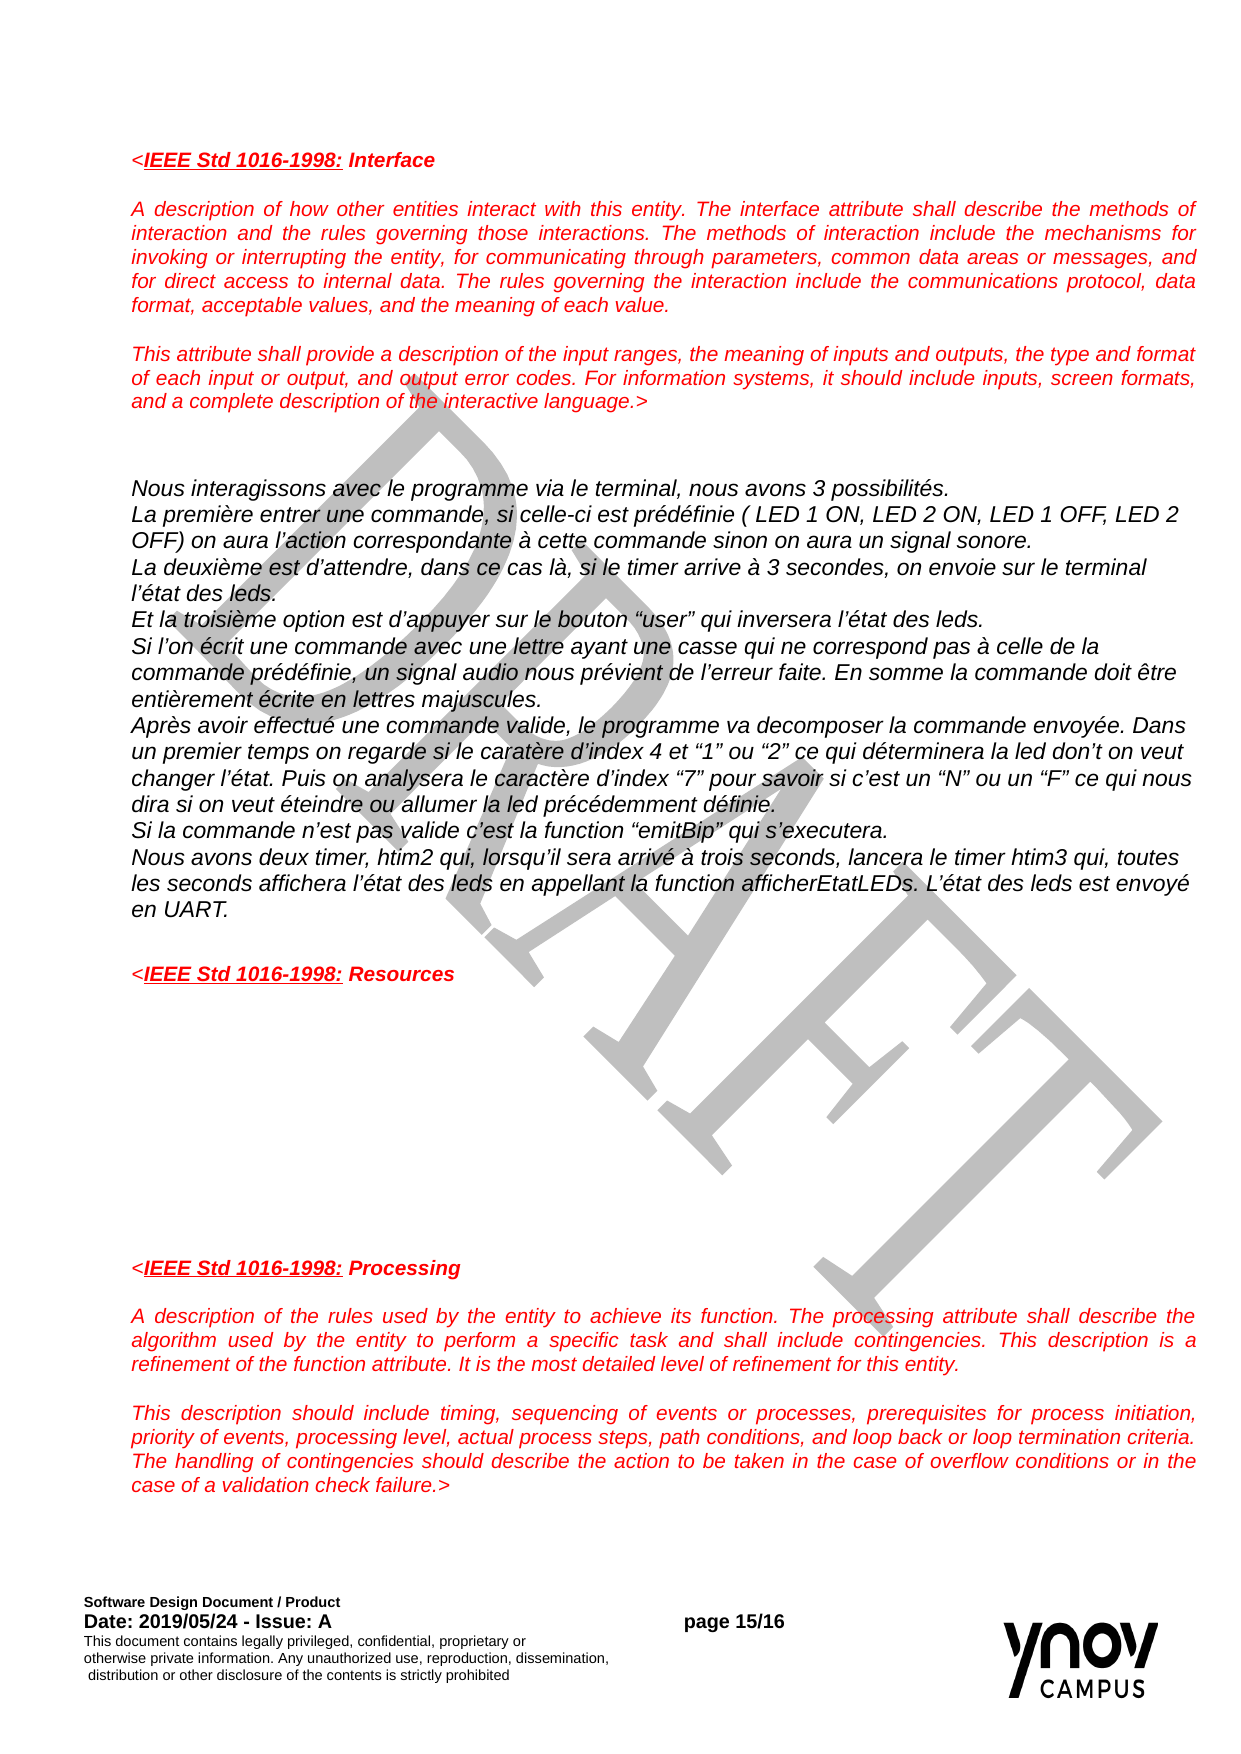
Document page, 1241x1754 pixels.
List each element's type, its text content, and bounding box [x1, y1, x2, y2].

text Nous avons deux timer, htim2 qui, lorsqu’il sera arrivé à trois seconds, lancera le timer htim3 qui, toutes les seconds affichera l’état des leds en appellant la function afficherEtatLEDs. L’état des leds est envoyé en UART. [643, 844, 745, 923]
text Si l’on écrit une commande avec une lettre ayant une casse qui ne correspond pas à celle de la commande prédéfinie, un signal audio nous prévient de l’erreur faite. En somme la commande doit être entièrement écrite en lettres majuscules. [131, 633, 260, 712]
text Et la troisième option est d’appuyer sur le bouton “user” qui inversera l’état des leds. [239, 606, 434, 633]
text Si l’on écrit une commande avec une lettre ayant une casse qui ne correspond pas à celle de la commande prédéfinie, un signal audio nous prévient de l’erreur faite. En somme la commande doit être entièrement écrite en lettres majuscules. [228, 633, 408, 696]
text This description should include timing, sequencing of events or processes, prerequisites for process initiation, priority of events, processing level, actual process steps, path conditions, and loop back or loop termination criteria. The handling of contingencies should describe the action to be taken in the case of overflow conditions or in the case of a validation check failure.> [131, 1401, 1200, 1497]
text Si la commande n’est pas valide c’est la function “emitBip” qui s’executera. [131, 817, 389, 844]
text <IEEE Std 1016-1998: Interface [131, 148, 1200, 172]
text Nous interagissons avec le programme via le terminal, nous avons 3 possibilités. La première entrer une commande, si celle-ci est prédéfinie ( LED 1 ON, LED 2 ON, LED 1 OFF, LED 2 OFF) on aura l’action correspondante à cette commande sinon on aura un signal sonore. [131, 475, 350, 554]
text Nous avons deux timer, htim2 qui, lorsqu’il sera arrivé à trois seconds, lancera le timer htim3 qui, toutes les seconds affichera l’état des leds en appellant la function afficherEtatLEDs. L’état des leds est envoyé en UART. [131, 844, 468, 923]
text [894, 1255, 1200, 1279]
text This attribute shall provide a description of the input ranges, the meaning of inputs and outputs, the type and format of each input or output, and output error codes. For information systems, it should include inputs, screen formats, and a complete description of the interactive language.> [131, 341, 1200, 413]
text Si la commande n’est pas valide c’est la function “emitBip” qui s’executera. [506, 817, 706, 844]
text <IEEE Std 1016-1998: Processing [131, 1255, 872, 1279]
text Après avoir effectué une commande valide, le programme va decomposer la commande envoyée. Dans un premier temps on regarde si le caratère d’index 4 et “1” ou “2” ce qui déterminera la led don’t on veut changer l’état. Puis on analysera le caractère d’index “7” pour savoir si c’est un “N” ou un “F” ce qui nous dira si on veut éteindre ou allumer la led précédemment définie. [131, 712, 447, 817]
text Et la troisième option est d’appuyer sur le bouton “user” qui inversera l’état des leds. [131, 606, 219, 633]
text Si l’on écrit une commande avec une lettre ayant une casse qui ne correspond pas à celle de la commande prédéfinie, un signal audio nous prévient de l’erreur faite. En somme la commande doit être entièrement écrite en lettres majuscules. [652, 633, 1200, 712]
text Et la troisième option est d’appuyer sur le bouton “user” qui inversera l’état des leds. [458, 606, 553, 633]
text Si la commande n’est pas valide c’est la function “emitBip” qui s’executera. [394, 817, 480, 844]
text [695, 962, 840, 986]
text Nous interagissons avec le programme via le terminal, nous avons 3 possibilités. La première entrer une commande, si celle-ci est prédéfinie ( LED 1 ON, LED 2 ON, LED 1 OFF, LED 2 OFF) on aura l’action correspondante à cette commande sinon on aura un signal sonore. [508, 475, 1200, 554]
text Si l’on écrit une commande avec une lettre ayant une casse qui ne correspond pas à celle de la commande prédéfinie, un signal audio nous prévient de l’erreur faite. En somme la commande doit être entièrement écrite en lettres majuscules. [504, 633, 643, 712]
text Si la commande n’est pas valide c’est la function “emitBip” qui s’executera. [698, 817, 762, 844]
text [863, 962, 986, 986]
text <IEEE Std 1016-1998: Resources [131, 962, 531, 986]
text La deuxième est d’attendre, dans ce cas là, si le timer arrive à 3 secondes, on envoie sur le terminal l’état des leds. [266, 554, 471, 606]
text La deuxième est d’attendre, dans ce cas là, si le timer arrive à 3 secondes, on envoie sur le terminal l’état des leds. [597, 554, 1200, 606]
text [1005, 962, 1200, 986]
text Nous interagissons avec le programme via le terminal, nous avons 3 possibilités. La première entrer une commande, si celle-ci est prédéfinie ( LED 1 ON, LED 2 ON, LED 1 OFF, LED 2 OFF) on aura l’action correspondante à cette commande sinon on aura un signal sonore. [318, 475, 483, 554]
text Si la commande n’est pas valide c’est la function “emitBip” qui s’executera. [784, 817, 1200, 844]
text Après avoir effectué une commande valide, le programme va decomposer la commande envoyée. Dans un premier temps on regarde si le caratère d’index 4 et “1” ou “2” ce qui déterminera la led don’t on veut changer l’état. Puis on analysera le caractère d’index “7” pour savoir si c’est un “N” ou un “F” ce qui nous dira si on veut éteindre ou allumer la led précédemment définie. [517, 712, 1200, 817]
text Après avoir effectué une commande valide, le programme va decomposer la commande envoyée. Dans un premier temps on regarde si le caratère d’index 4 et “1” ou “2” ce qui déterminera la led don’t on veut changer l’état. Puis on analysera le caractère d’index “7” pour savoir si c’est un “N” ou un “F” ce qui nous dira si on veut éteindre ou allumer la led précédemment définie. [392, 724, 510, 817]
text A description of the rules used by the entity to achieve its function. The processing attribute shall describe the algorithm used by the entity to perform a specific task and shall include contingencies. This description is a refinement of the function attribute. It is the most detailed level of refinement for this entity. [131, 1304, 1200, 1376]
text Nous avons deux timer, htim2 qui, lorsqu’il sera arrivé à trois seconds, lancera le timer htim3 qui, toutes les seconds affichera l’état des leds en appellant la function afficherEtatLEDs. L’état des leds est envoyé en UART. [734, 844, 1200, 923]
text Nous avons deux timer, htim2 qui, lorsqu’il sera arrivé à trois seconds, lancera le timer htim3 qui, toutes les seconds affichera l’état des leds en appellant la function afficherEtatLEDs. L’état des leds est envoyé en UART. [481, 844, 664, 923]
text Et la troisième option est d’appuyer sur le bouton “user” qui inversera l’état des leds. [649, 606, 1200, 633]
text [536, 962, 670, 986]
text La deuxième est d’attendre, dans ce cas là, si le timer arrive à 3 secondes, on envoie sur le terminal l’état des leds. [131, 554, 271, 606]
text La deuxième est d’attendre, dans ce cas là, si le timer arrive à 3 secondes, on envoie sur le terminal l’état des leds. [480, 554, 585, 606]
text Si l’on écrit une commande avec une lettre ayant une casse qui ne correspond pas à celle de la commande prédéfinie, un signal audio nous prévient de l’erreur faite. En somme la commande doit être entièrement écrite en lettres majuscules. [358, 633, 526, 712]
text A description of how other entities interact with this entity. The interface attribute shall describe the methods of interaction and the rules governing those interactions. The methods of interaction include the mechanisms for invoking or interrupting the entity, for communicating through parameters, common data areas or messages, and for direct access to internal data. The rules governing the interaction include the communications protocol, data format, acceptable values, and the meaning of each value. [131, 197, 1200, 316]
